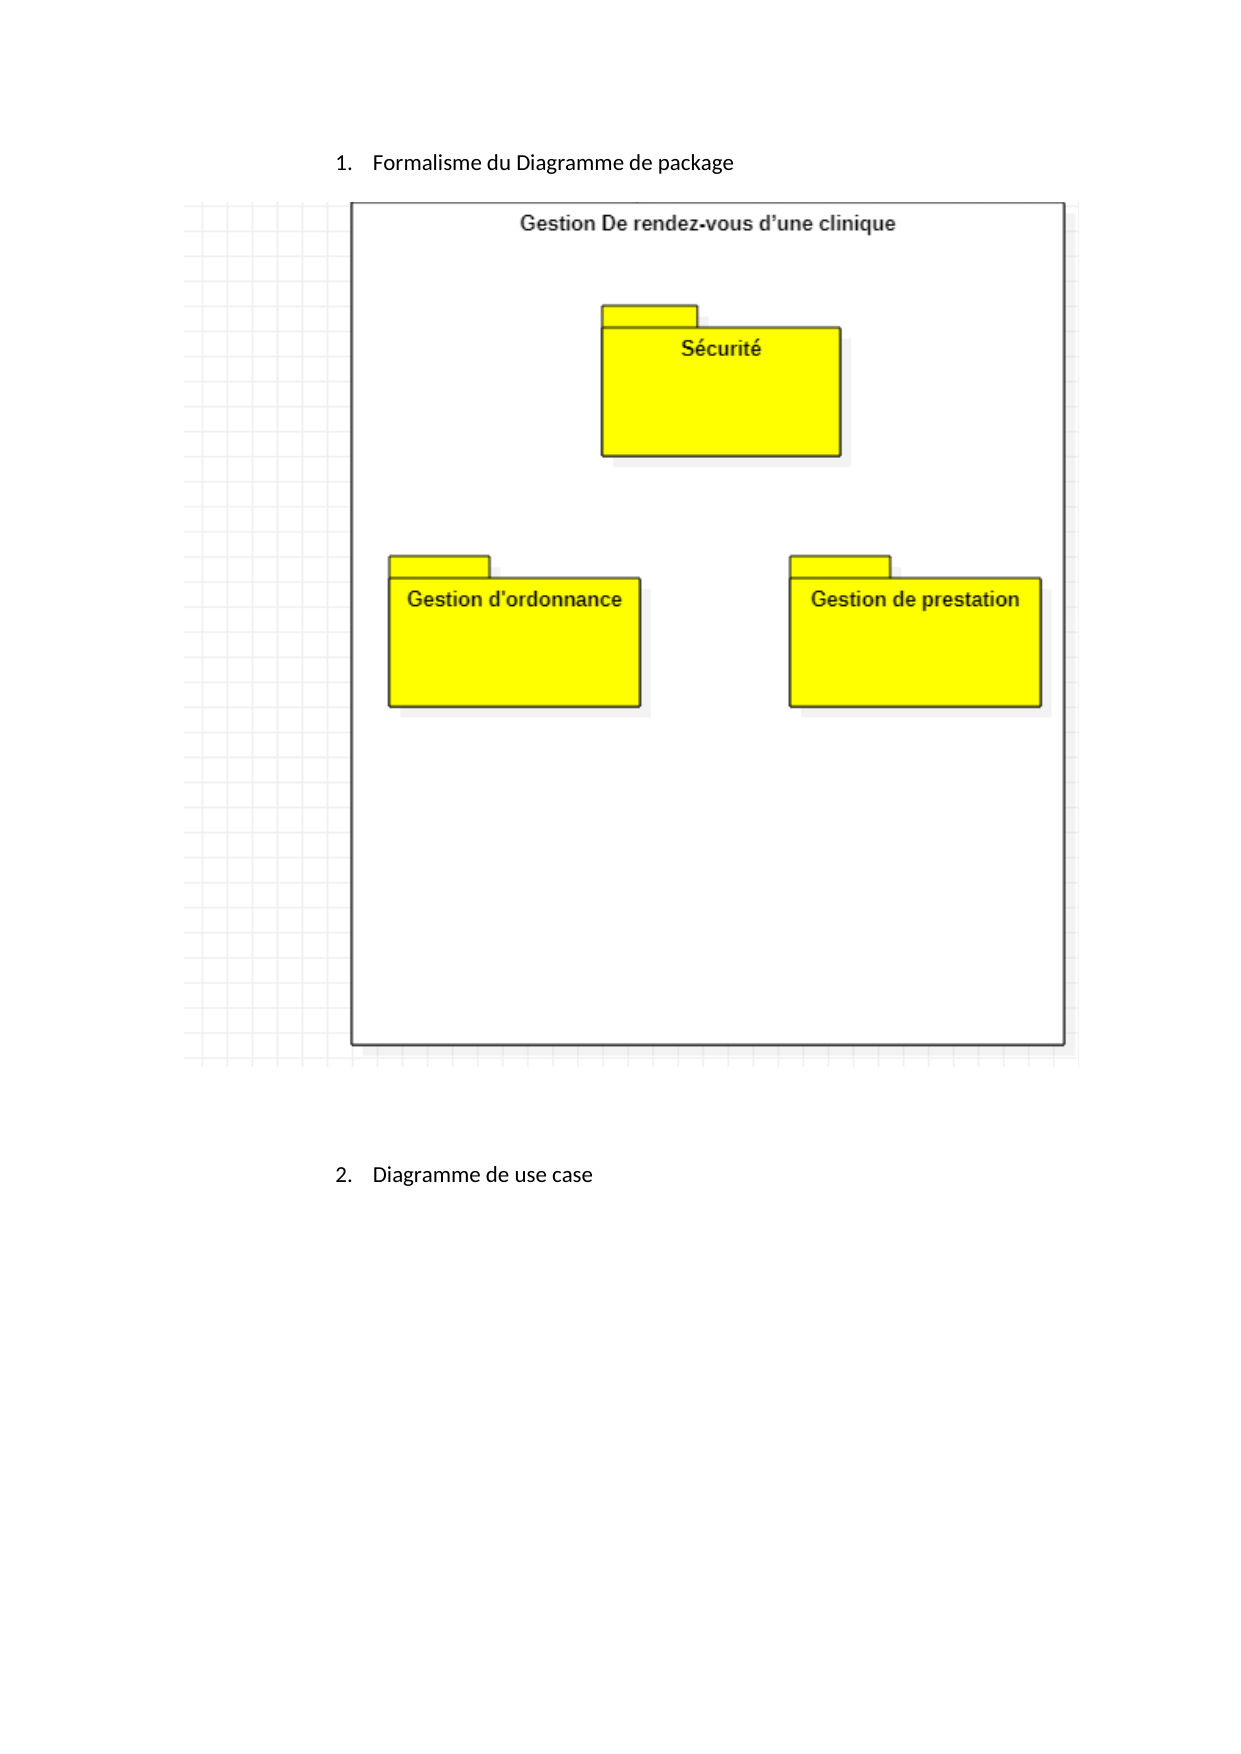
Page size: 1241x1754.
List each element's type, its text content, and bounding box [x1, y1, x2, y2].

list Formalisme du Diagramme de package [335, 148, 1093, 176]
list Diagramme de use case [335, 1160, 1093, 1188]
